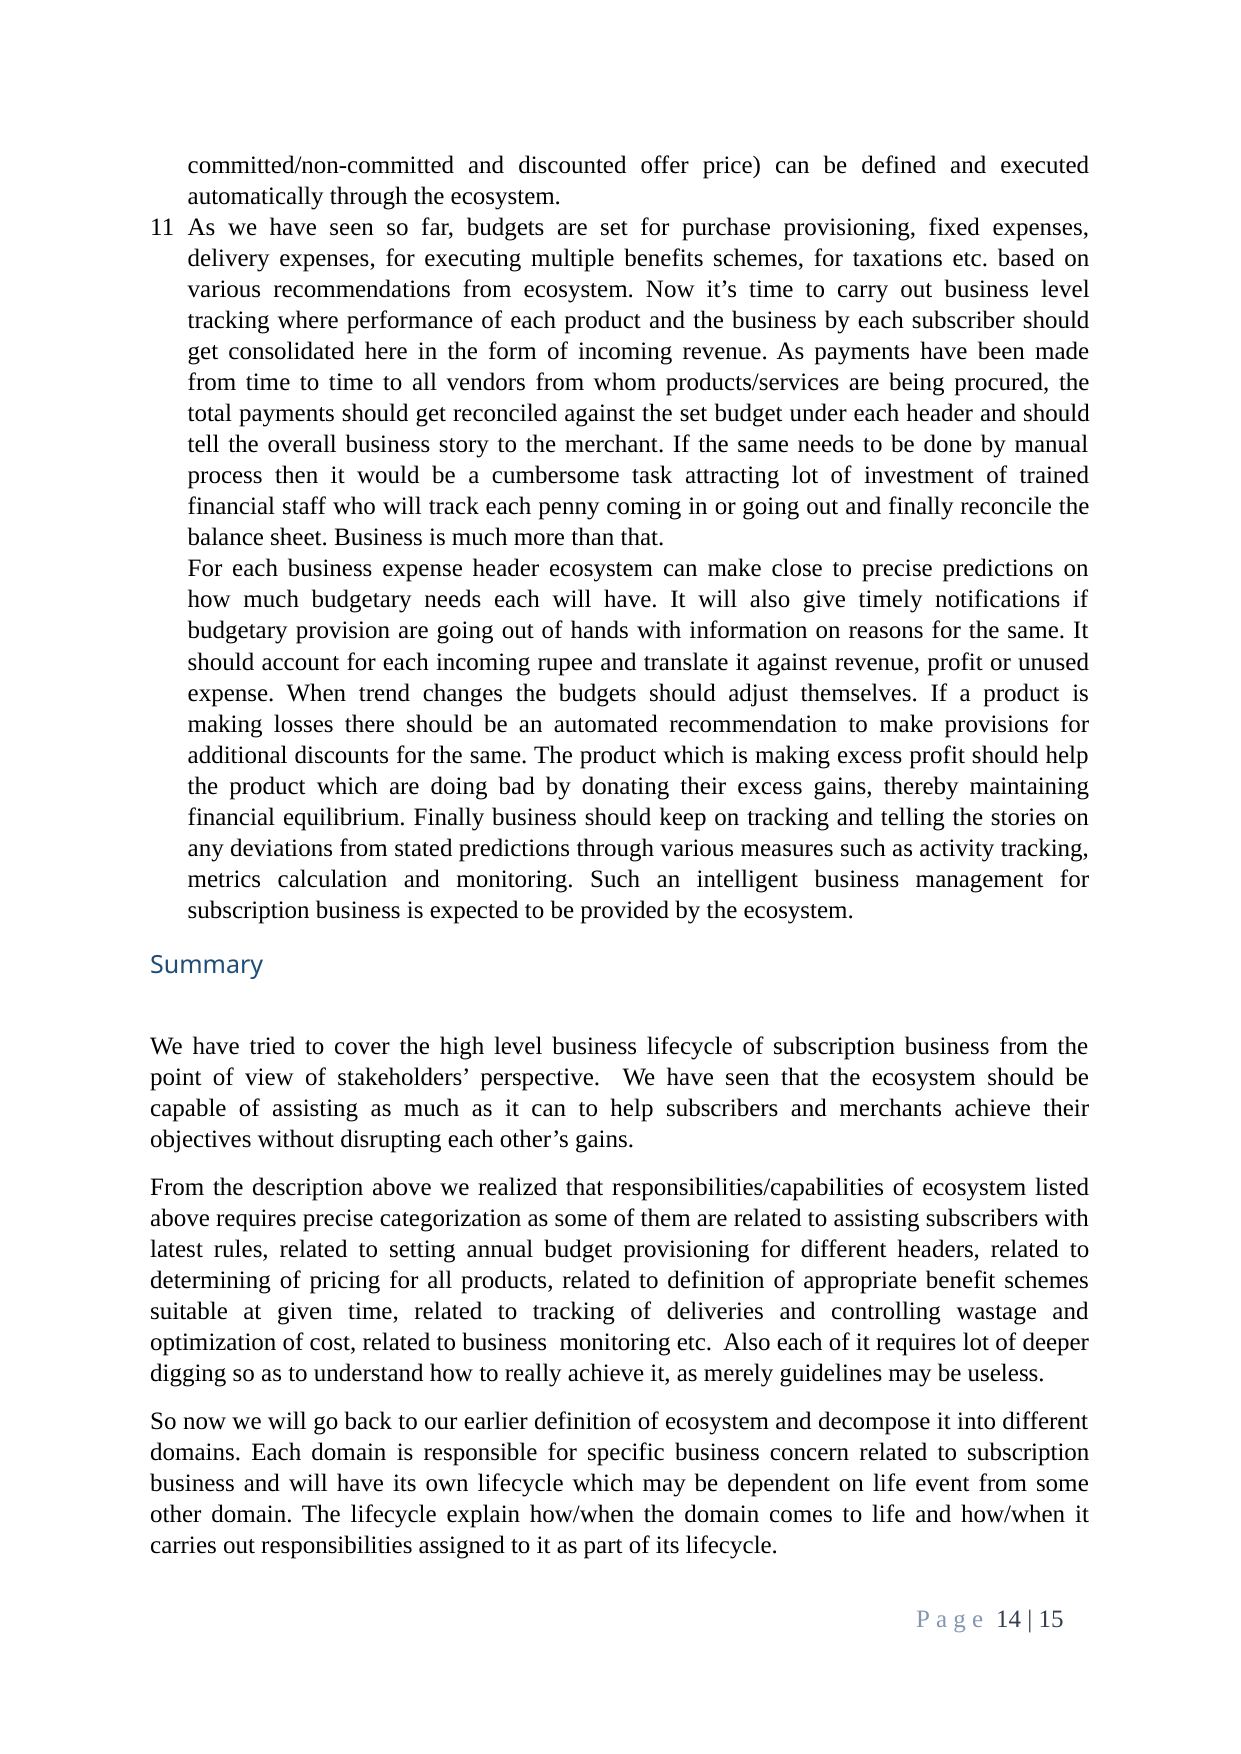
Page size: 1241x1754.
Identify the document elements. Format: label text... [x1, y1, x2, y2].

text So now we will go back to our earlier definition of ecosystem and decompose it into different domains. Each domain is responsible for specific business concern related to subscription business and will have its own lifecycle which may be dependent on life event from some other domain. The lifecycle explain how/when the domain comes to life and how/when it carries out responsibilities assigned to it as part of its lifecycle. [150, 1406, 1090, 1559]
subtitle Summary [150, 947, 1090, 981]
text From the description above we realized that responsibilities/capabilities of ecosystem listed above requires precise categorization as some of them are related to assisting subscribers with latest rules, related to setting annual budget provisioning for different headers, related to determining of pricing for all products, related to definition of appropriate benefit schemes suitable at given time, related to tracking of deliveries and controlling wastage and optimization of cost, related to business monitoring etc. Also each of it requires lot of deeper digging so as to understand how to really achieve it, as merely guidelines may be useless. [150, 1172, 1090, 1387]
list As we have seen so far, budgets are set for purchase provisioning, fixed expenses, delivery expenses, for executing multiple benefits schemes, for taxations etc. based on various recommendations from ecosystem. Now it’s time to carry out business level tracking where performance of each product and the business by each subscriber should get consolidated here in the form of incoming revenue. As payments have been made from time to time to all vendors from whom products/services are being procured, the total payments should get reconciled against the set budget under each header and should tell the overall business story to the merchant. If the same needs to be done by manual process then it would be a cumbersome task attracting lot of investment of trained financial staff who will track each penny coming in or going out and finally reconcile the balance sheet. Business is much more than that. [150, 212, 1090, 551]
text We have tried to cover the high level business lifecycle of subscription business from the point of view of stakeholders’ perspective. We have seen that the ecosystem should be capable of assisting as much as it can to help subscribers and merchants achieve their objectives without disrupting each other’s gains. [150, 1031, 1090, 1153]
list committed/non-committed and discounted offer price) can be defined and executed automatically through the ecosystem. [150, 150, 1090, 210]
list For each business expense header ecosystem can make close to precise predictions on how much budgetary needs each will have. It will also give timely notifications if budgetary provision are going out of hands with information on reasons for the same. It should account for each incoming rupee and translate it against revenue, profit or unused expense. When trend changes the budgets should adjust themselves. If a product is making losses there should be an automated recommendation to make provisions for additional discounts for the same. The product which is making excess profit should help the product which are doing bad by donating their excess gains, thereby maintaining financial equilibrium. Finally business should keep on tracking and telling the stories on any deviations from stated predictions through various measures such as activity tracking, metrics calculation and monitoring. Such an intelligent business management for subscription business is expected to be provided by the ecosystem. [187, 553, 1090, 924]
